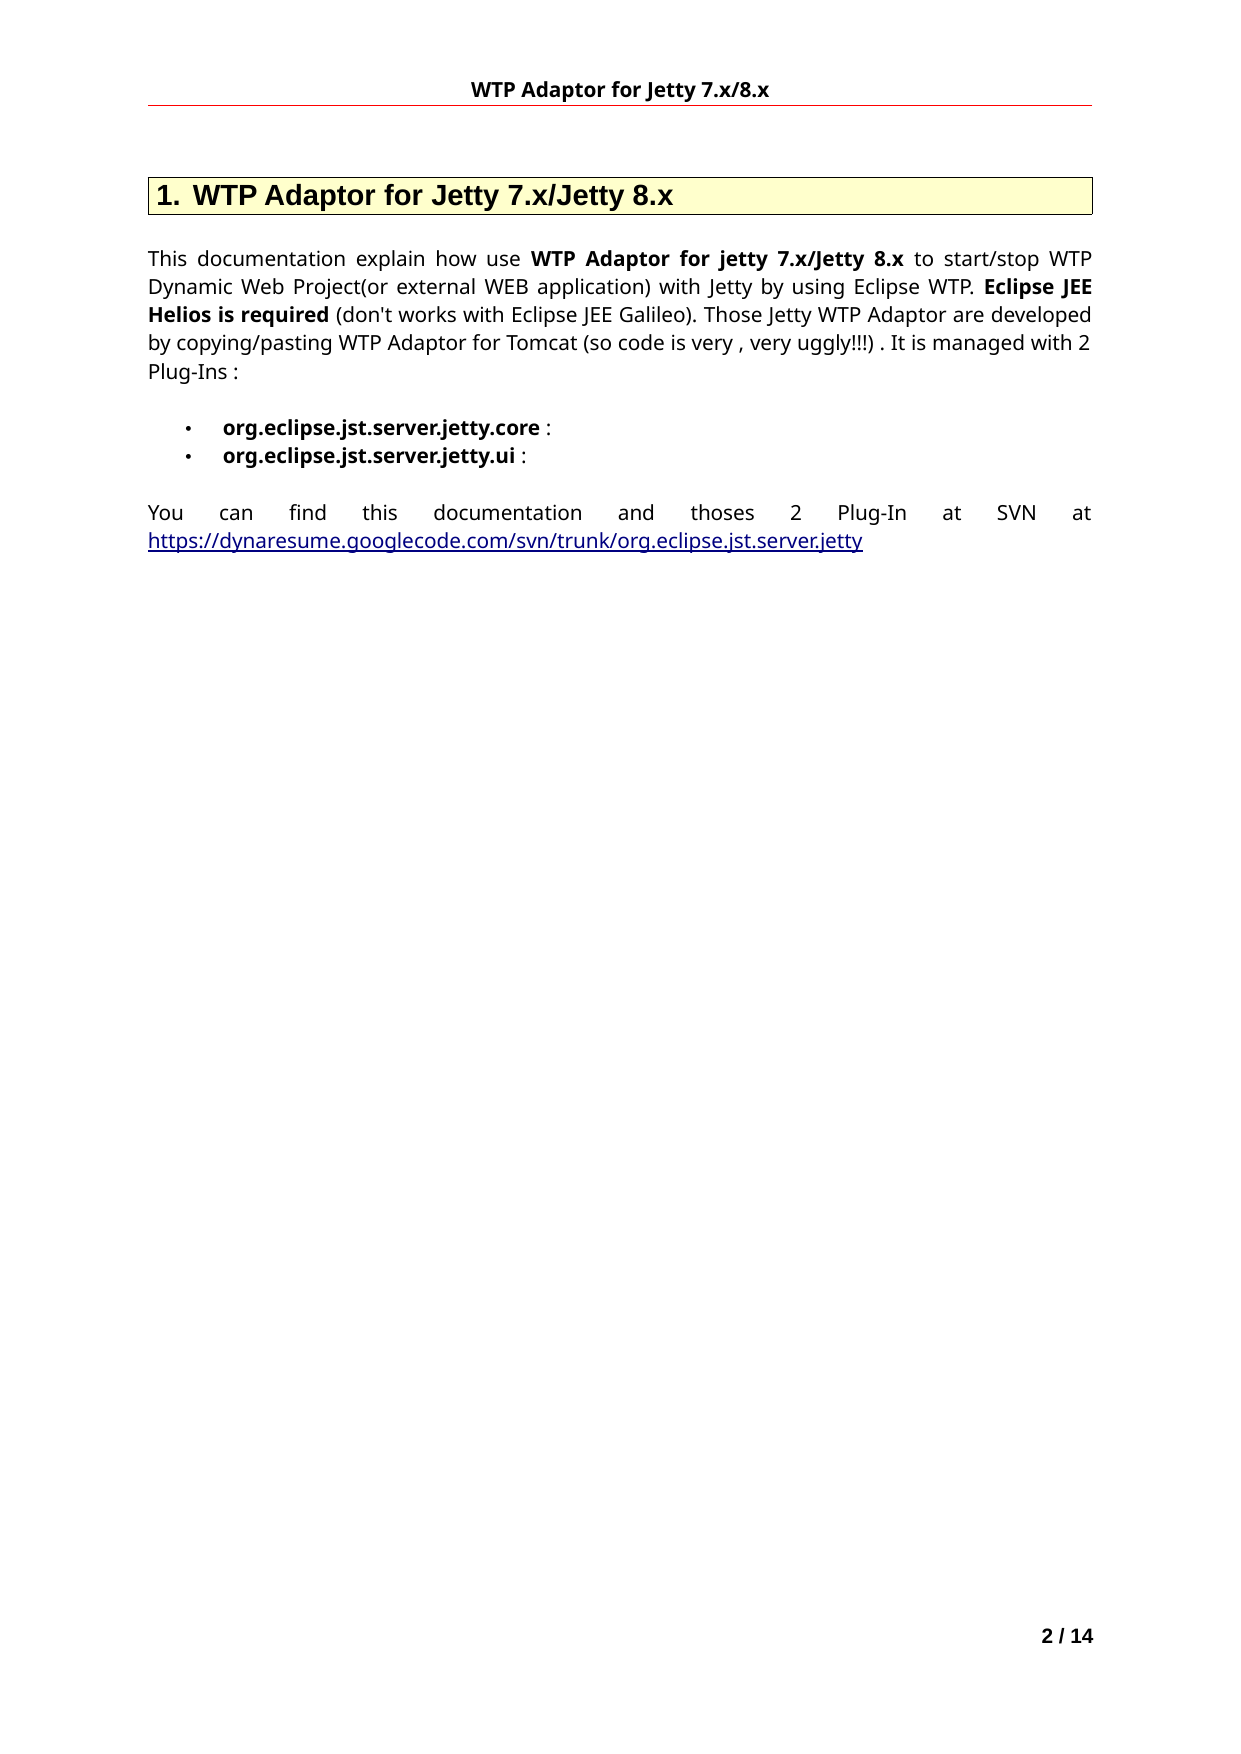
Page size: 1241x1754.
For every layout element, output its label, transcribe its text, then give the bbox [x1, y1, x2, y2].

list org.eclipse.jst.server.jetty.core : [185, 413, 1092, 441]
list org.eclipse.jst.server.jetty.ui : [185, 441, 1092, 470]
text This documentation explain how use WTP Adaptor for jetty 7.x/Jetty 8.x to start/stop WTP Dynamic Web Project(or external WEB application) with Jetty by using Eclipse WTP. Eclipse JEE Helios is required (don't works with Eclipse JEE Galileo). Those Jetty WTP Adaptor are developed by copying/pasting WTP Adaptor for Tomcat (so code is very , very uggly!!!) . It is managed with 2 Plug-Ins : [148, 244, 1092, 385]
text You can find this documentation and thoses 2 Plug-In at SVN at https://dynaresume.googlecode.com/svn/trunk/org.eclipse.jst.server.jetty [148, 498, 1092, 554]
subtitle WTP Adaptor for Jetty 7.x/Jetty 8.x [149, 178, 1092, 214]
